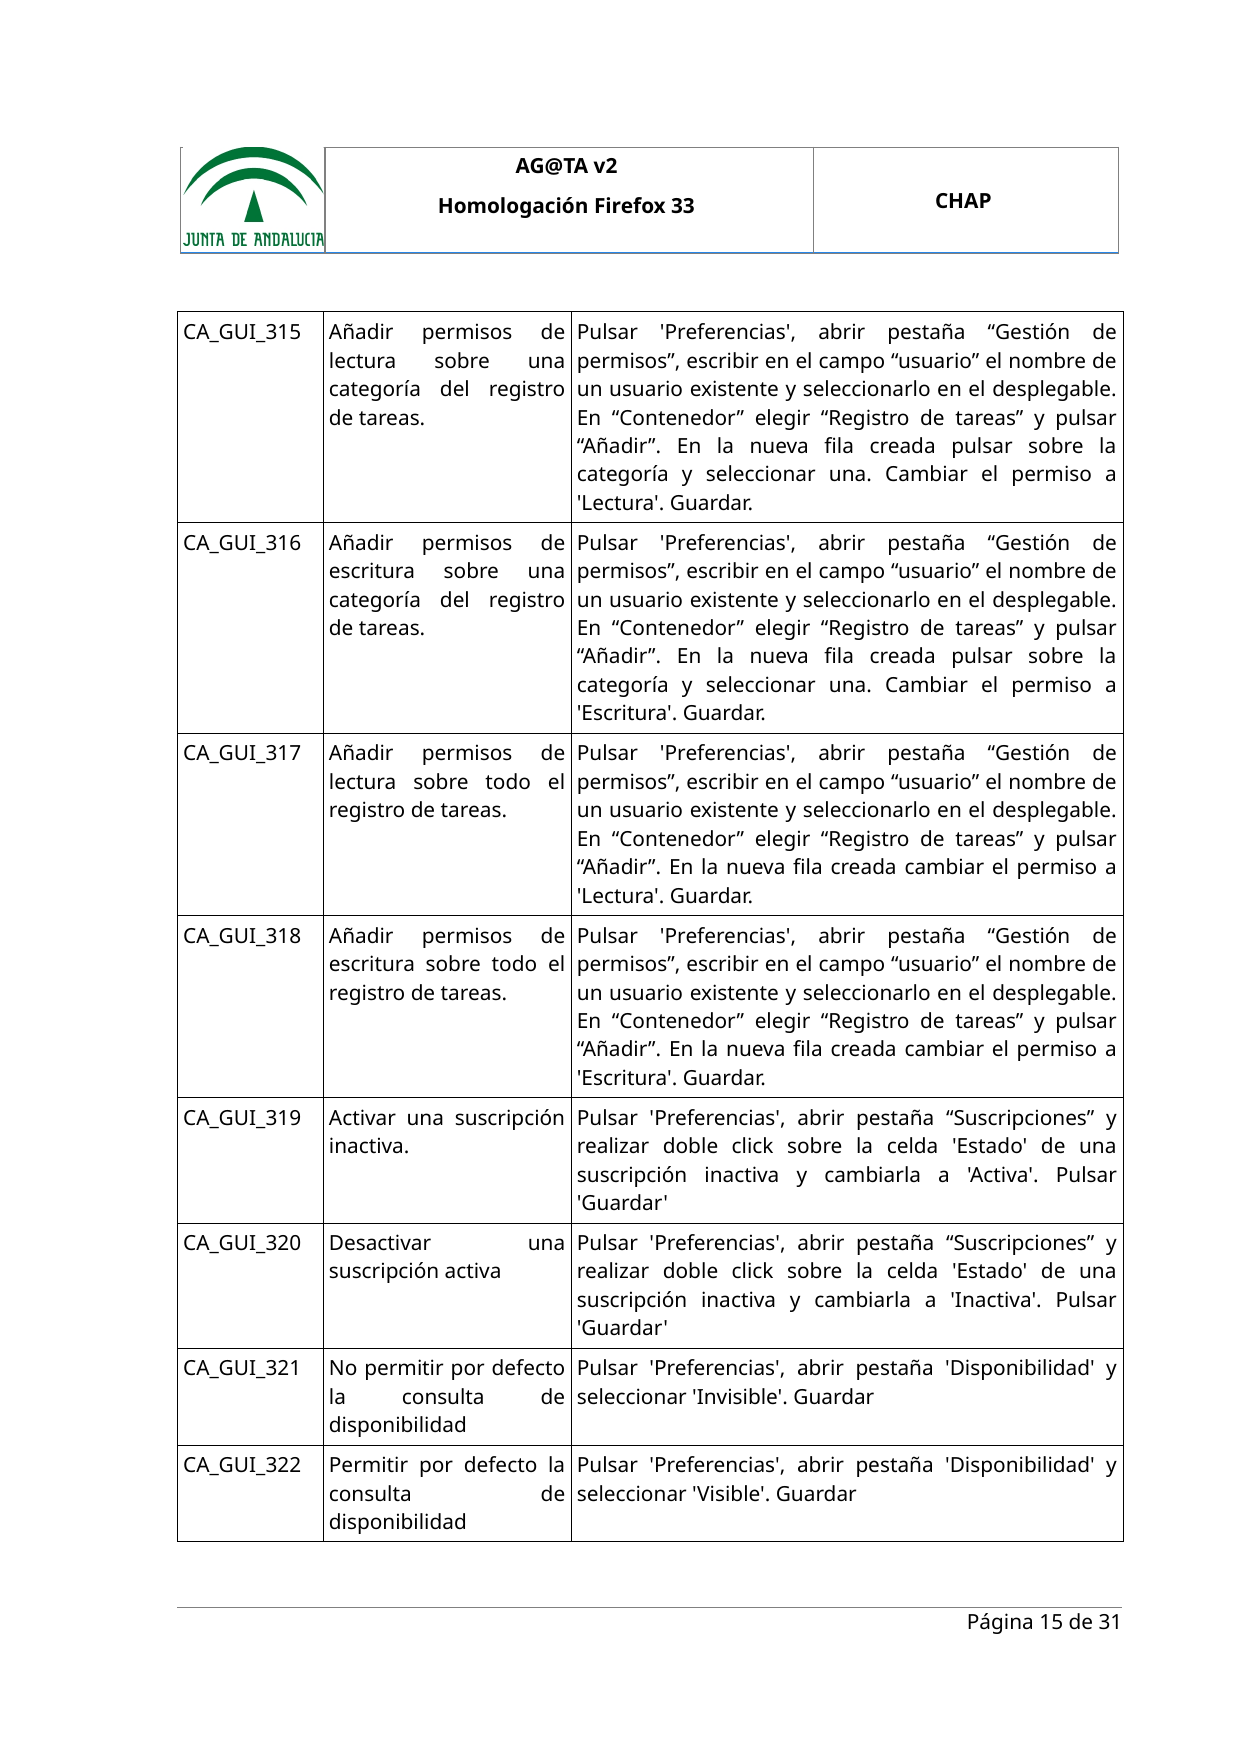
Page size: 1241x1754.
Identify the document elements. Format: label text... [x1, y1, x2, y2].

table_cell CA_GUI_318 [178, 916, 323, 1097]
table_cell CA_GUI_315 [178, 312, 323, 522]
table_cell No permitir por defecto la consulta de disponibilidad [324, 1349, 571, 1444]
table_cell Añadir permisos de lectura sobre una categoría del registro de tareas. [324, 312, 571, 522]
picture [183, 147, 324, 246]
table_cell CA_GUI_317 [178, 734, 323, 915]
table_cell Activar una suscripción inactiva. [324, 1098, 571, 1222]
table_cell Desactivar una suscripción activa [324, 1224, 571, 1348]
table_cell CA_GUI_319 [178, 1098, 323, 1222]
table_cell Pulsar 'Preferencias', abrir pestaña “Suscripciones” y realizar doble click sobre la celda 'Estado' de una suscripción inactiva y cambiarla a 'Inactiva'. Pulsar 'Guardar' [572, 1224, 1123, 1348]
table_cell Pulsar 'Preferencias', abrir pestaña “Gestión de permisos”, escribir en el campo “usuario” el nombre de un usuario existente y seleccionarlo en el desplegable. En “Contenedor” elegir “Registro de tareas” y pulsar “Añadir”. En la nueva fila creada pulsar sobre la categoría y seleccionar una. Cambiar el permiso a 'Lectura'. Guardar. [572, 312, 1123, 522]
table_cell Añadir permisos de lectura sobre todo el registro de tareas. [324, 734, 571, 915]
table_cell Pulsar 'Preferencias', abrir pestaña “Gestión de permisos”, escribir en el campo “usuario” el nombre de un usuario existente y seleccionarlo en el desplegable. En “Contenedor” elegir “Registro de tareas” y pulsar “Añadir”. En la nueva fila creada cambiar el permiso a 'Lectura'. Guardar. [572, 734, 1123, 915]
table_cell Pulsar 'Preferencias', abrir pestaña “Suscripciones” y realizar doble click sobre la celda 'Estado' de una suscripción inactiva y cambiarla a 'Activa'. Pulsar 'Guardar' [572, 1098, 1123, 1222]
table_cell CA_GUI_320 [178, 1224, 323, 1348]
table_cell Pulsar 'Preferencias', abrir pestaña “Gestión de permisos”, escribir en el campo “usuario” el nombre de un usuario existente y seleccionarlo en el desplegable. En “Contenedor” elegir “Registro de tareas” y pulsar “Añadir”. En la nueva fila creada cambiar el permiso a 'Escritura'. Guardar. [572, 916, 1123, 1097]
table_cell Pulsar 'Preferencias', abrir pestaña 'Disponibilidad' y seleccionar 'Invisible'. Guardar [572, 1349, 1123, 1444]
table_cell CA_GUI_321 [178, 1349, 323, 1444]
table_cell Añadir permisos de escritura sobre una categoría del registro de tareas. [324, 523, 571, 733]
table_cell Añadir permisos de escritura sobre todo el registro de tareas. [324, 916, 571, 1097]
table_cell CA_GUI_316 [178, 523, 323, 733]
table_cell Pulsar 'Preferencias', abrir pestaña “Gestión de permisos”, escribir en el campo “usuario” el nombre de un usuario existente y seleccionarlo en el desplegable. En “Contenedor” elegir “Registro de tareas” y pulsar “Añadir”. En la nueva fila creada pulsar sobre la categoría y seleccionar una. Cambiar el permiso a 'Escritura'. Guardar. [572, 523, 1123, 733]
table_cell Permitir por defecto la consulta de disponibilidad [324, 1446, 571, 1541]
table_cell Pulsar 'Preferencias', abrir pestaña 'Disponibilidad' y seleccionar 'Visible'. Guardar [572, 1446, 1123, 1541]
table_cell CA_GUI_322 [178, 1446, 323, 1541]
